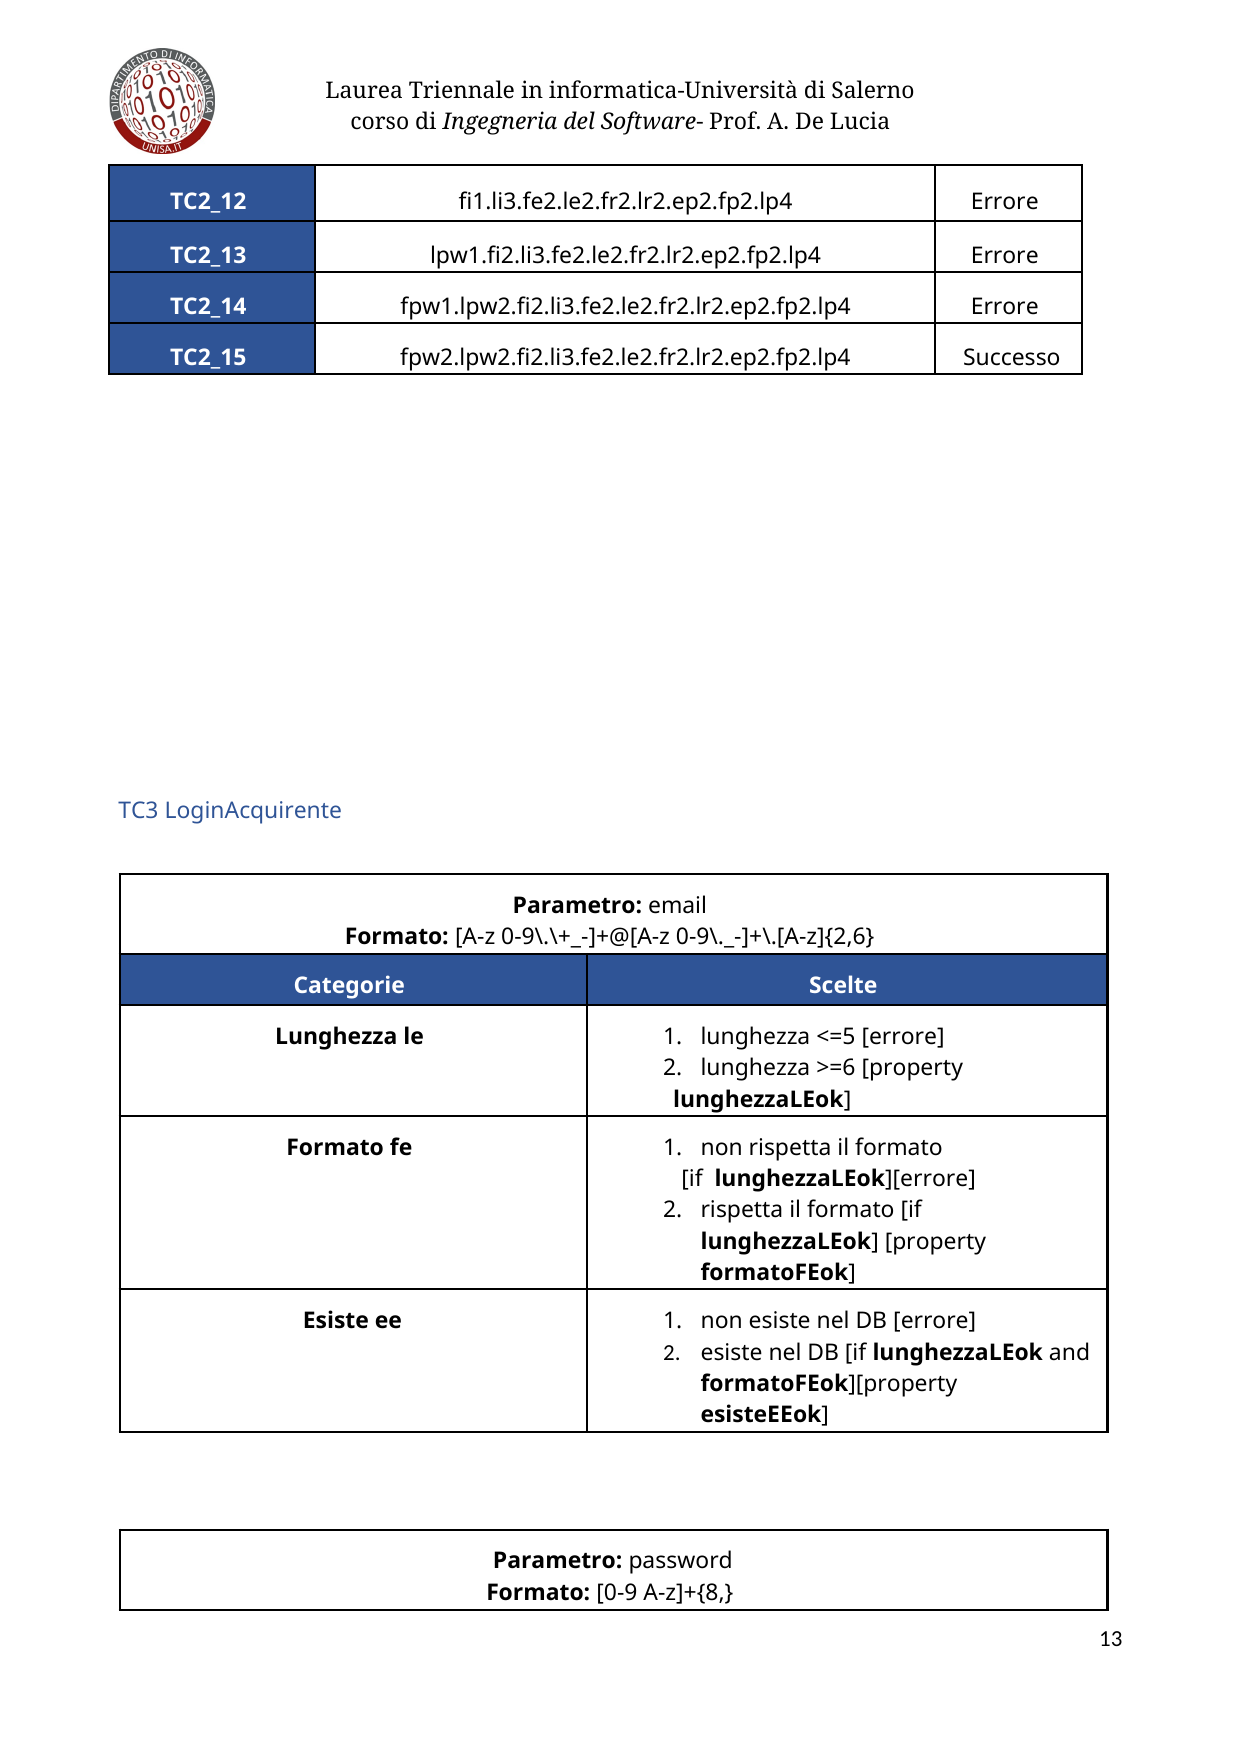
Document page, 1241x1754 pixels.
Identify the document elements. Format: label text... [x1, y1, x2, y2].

table_header Parametro: email Formato: [A-z 0-9\.\+_-]+@[A-z 0-9\._-]+\.[A-z]{2,6} [121, 875, 1106, 953]
table_cell Scelte [588, 955, 1106, 1004]
table_cell non rispetta il formato [if lunghezzaLEok][errore] rispetta il formato [if lunghezzaLEok] [property formatoFEok] [588, 1117, 1106, 1288]
table_cell lunghezza <=5 [errore] lunghezza >=6 [property lunghezzaLEok] [588, 1006, 1106, 1115]
table_cell non esiste nel DB [errore] esiste nel DB [if lunghezzaLEok and formatoFEok][property esisteEEok] [588, 1290, 1106, 1431]
table_cell TC2_13 [110, 222, 314, 271]
table_cell Errore [936, 273, 1081, 322]
table_cell TC2_15 [110, 324, 314, 373]
table_cell lpw1.fi2.li3.fe2.le2.fr2.lr2.ep2.fp2.lp4 [316, 222, 934, 271]
table_cell Errore [936, 222, 1081, 271]
table_cell fpw1.lpw2.fi2.li3.fe2.le2.fr2.lr2.ep2.fp2.lp4 [316, 273, 934, 322]
table_cell Errore [936, 166, 1081, 220]
table_cell fi1.li3.fe2.le2.fr2.lr2.ep2.fp2.lp4 [316, 166, 934, 220]
table_cell Categorie [121, 955, 586, 1004]
table_cell TC2_12 [110, 166, 314, 220]
table_cell Successo [936, 324, 1081, 373]
table_cell Formato fe [121, 1117, 586, 1288]
subtitle TC3 LoginAcquirente [118, 794, 1122, 825]
table_cell fpw2.lpw2.fi2.li3.fe2.le2.fr2.lr2.ep2.fp2.lp4 [316, 324, 934, 373]
table_cell Esiste ee [121, 1290, 586, 1431]
table_cell Lunghezza le [121, 1006, 586, 1115]
table_cell TC2_14 [110, 273, 314, 322]
table_header Parametro: password Formato: [0-9 A-z]+{8,} [121, 1531, 1106, 1608]
